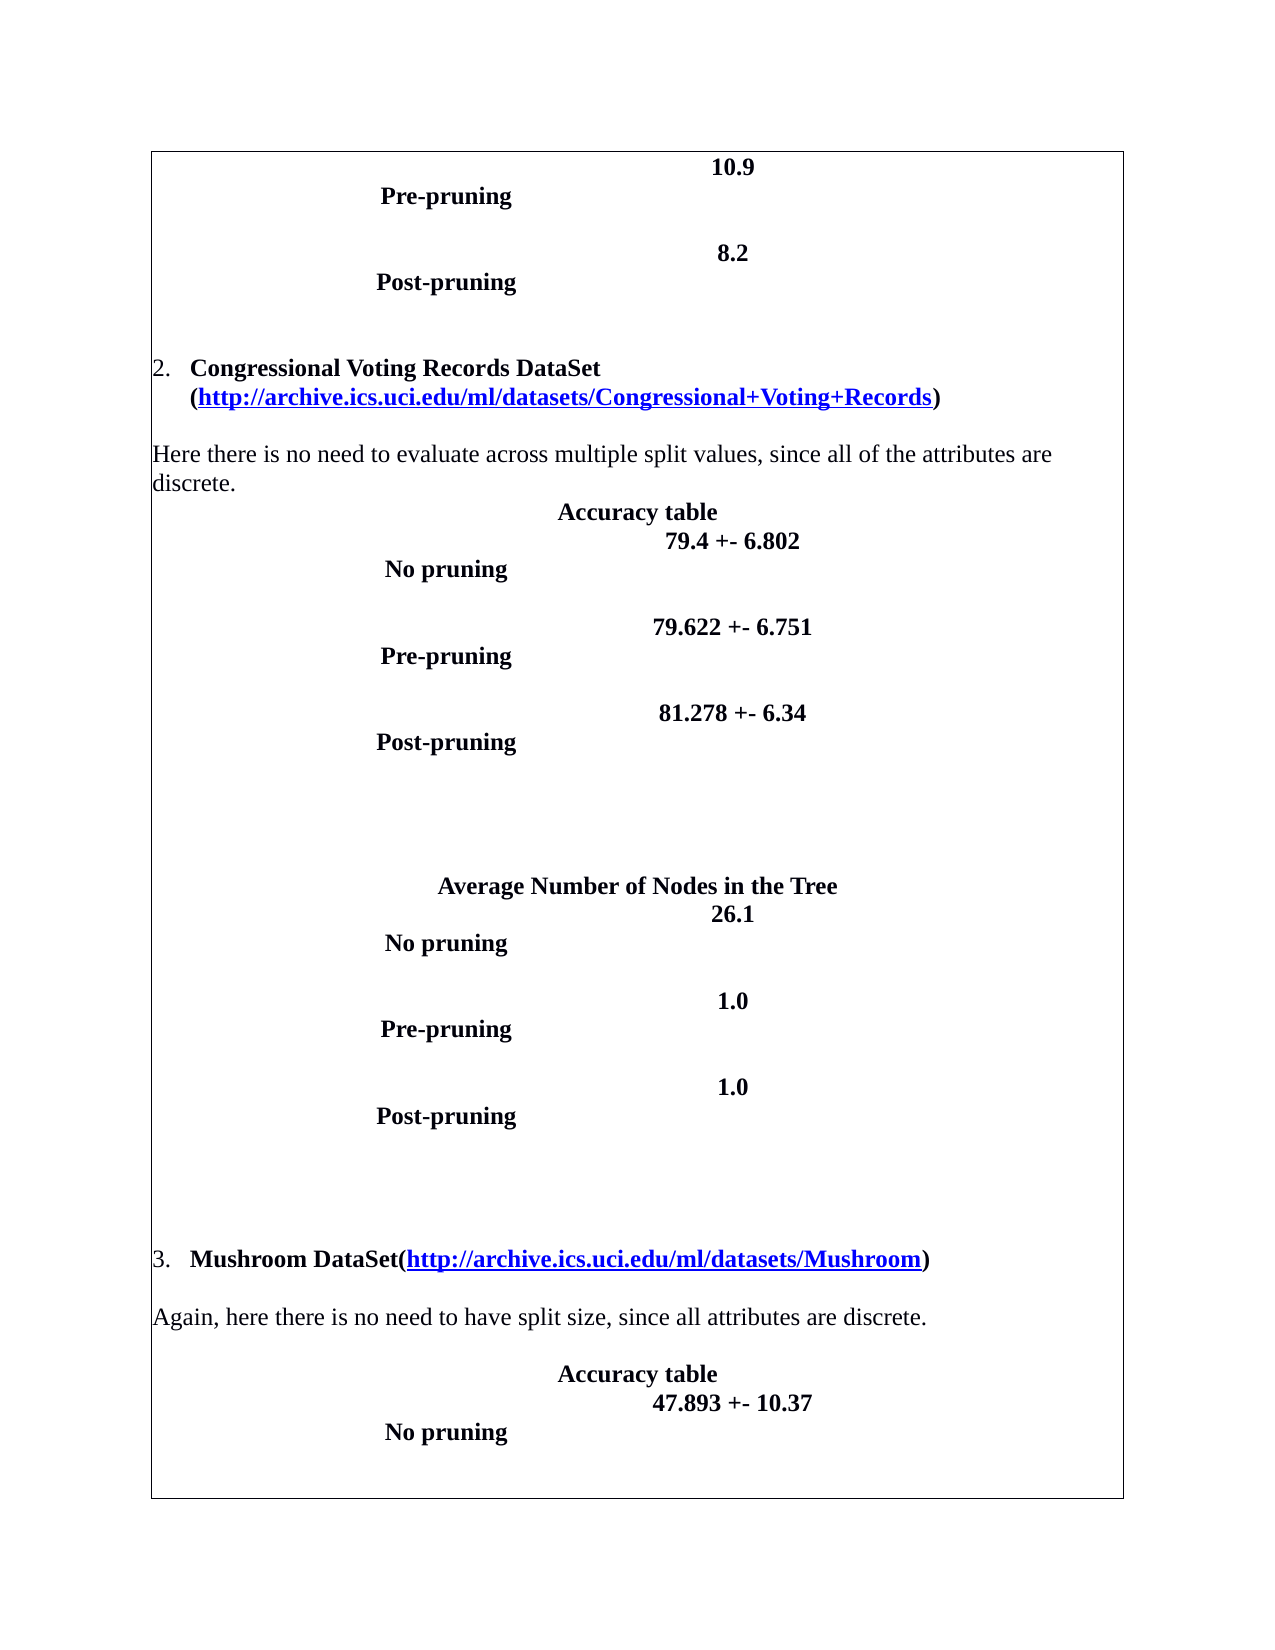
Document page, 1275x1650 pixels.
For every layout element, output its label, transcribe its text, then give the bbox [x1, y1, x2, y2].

text Again, here there is no need to have split size, since all attributes are discrete. [152, 1302, 1123, 1331]
table_cell 10.9 [541, 152, 924, 238]
table_cell Post-pruning [351, 1072, 541, 1158]
table_cell Pre-pruning [351, 152, 541, 238]
table_header No pruning [351, 900, 541, 986]
table_cell 1.0 [541, 1072, 924, 1158]
list Mushroom DataSet(http://archive.ics.uci.edu/ml/datasets/Mushroom) [152, 1244, 1123, 1273]
text Accuracy table [152, 497, 1123, 526]
table_header No pruning [351, 526, 541, 612]
table_cell 81.278 +- 6.34 [541, 698, 924, 784]
table_cell 8.2 [541, 238, 924, 324]
table_cell Pre-pruning [351, 986, 541, 1072]
table_header No pruning [351, 1388, 541, 1474]
table_header 79.4 +- 6.802 [541, 526, 924, 612]
text Here there is no need to evaluate across multiple split values, since all of the attributes are discrete. [152, 439, 1123, 497]
table_cell Post-pruning [351, 238, 541, 324]
text Average Number of Nodes in the Tree [152, 871, 1123, 899]
table_cell Post-pruning [351, 698, 541, 784]
table_header 26.1 [541, 900, 924, 986]
text Accuracy table [152, 1359, 1123, 1388]
list Congressional Voting Records DataSet (http://archive.ics.uci.edu/ml/datasets/Congressional+Voting+Records) [152, 353, 1123, 411]
table_cell Pre-pruning [351, 612, 541, 698]
table_header 47.893 +- 10.37 [541, 1388, 924, 1474]
table_cell 1.0 [541, 986, 924, 1072]
table_cell 79.622 +- 6.751 [541, 612, 924, 698]
